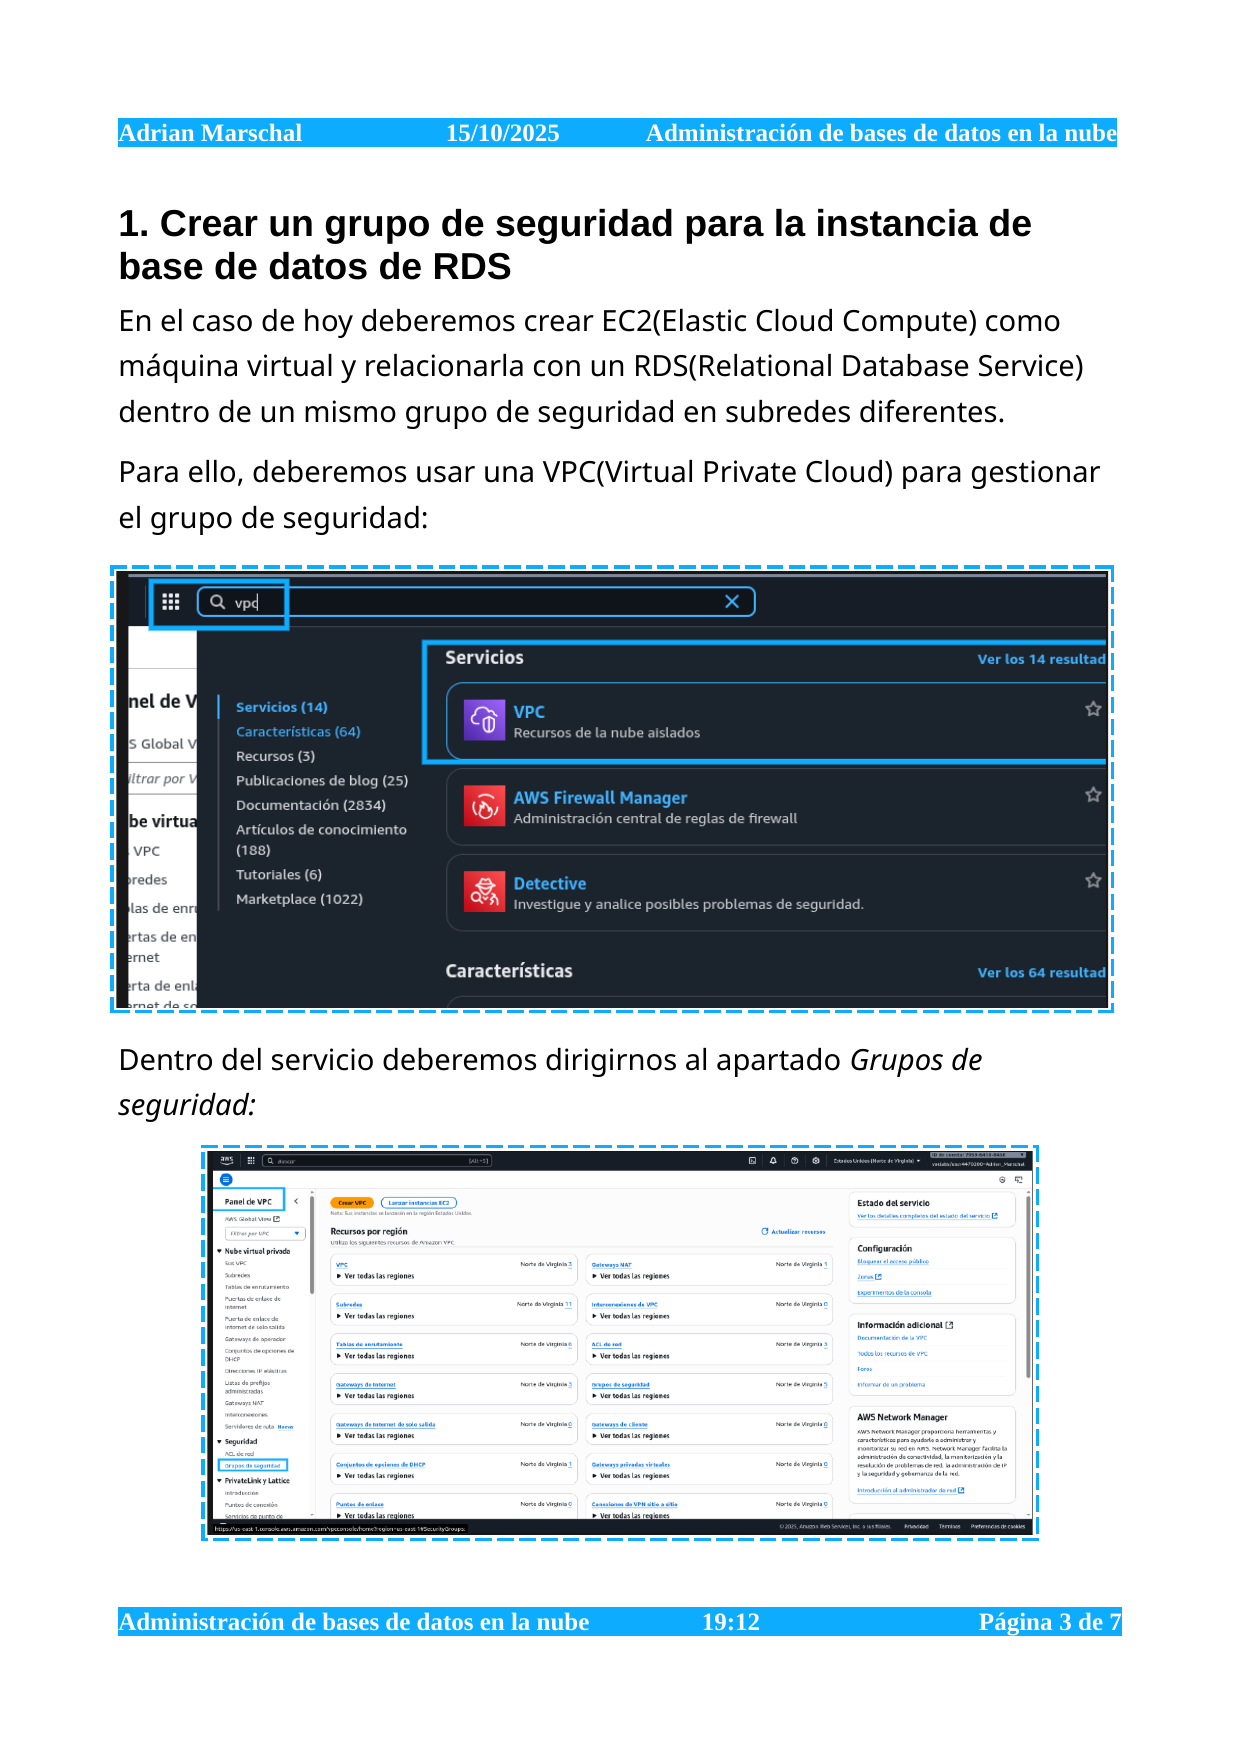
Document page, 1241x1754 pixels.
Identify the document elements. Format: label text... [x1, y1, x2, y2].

text Para ello, deberemos usar una VPC(Virtual Private Cloud) para gestionar el grupo de seguridad: [118, 452, 1122, 537]
picture [207, 1151, 1033, 1535]
subtitle 1. Crear un grupo de seguridad para la instancia de base de datos de RDS [118, 201, 1122, 288]
text En el caso de hoy deberemos crear EC2(Elastic Cloud Compute) como máquina virtual y relacionarla con un RDS(Relational Database Service) dentro de un mismo grupo de seguridad en subredes diferentes. [118, 300, 1122, 431]
picture [116, 571, 1109, 1008]
text Dentro del servicio deberemos dirigirnos al apartado Grupos de seguridad: [118, 1039, 1122, 1124]
